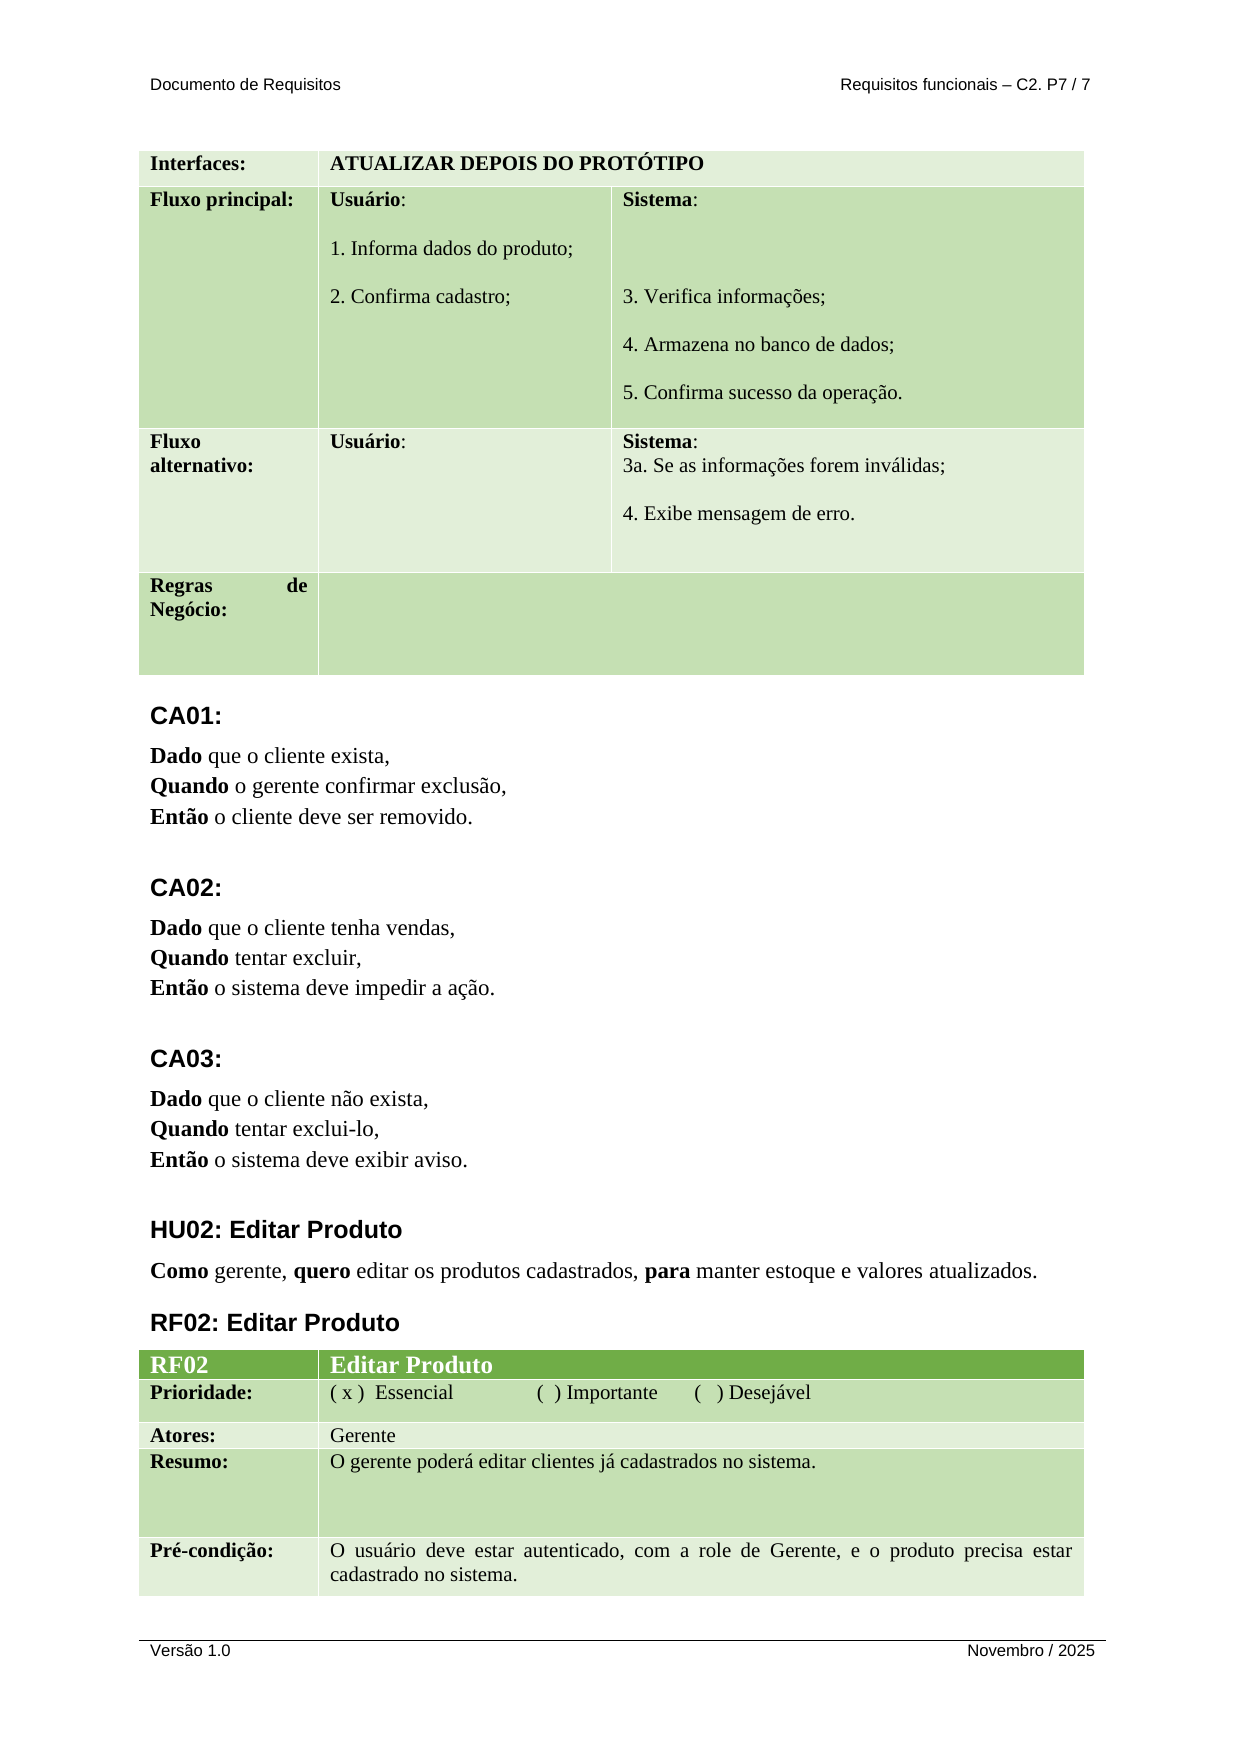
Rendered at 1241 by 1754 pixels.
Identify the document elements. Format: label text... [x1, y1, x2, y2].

table_cell Sistema: 3a. Se as informações forem inválidas; 4. Exibe mensagem de erro. [612, 429, 1084, 572]
table_cell Prioridade: [139, 1380, 318, 1422]
text Dado que o cliente tenha vendas, Quando tentar excluir, Então o sistema deve impedir a ação. [150, 914, 1090, 1001]
table_cell O gerente poderá editar clientes já cadastrados no sistema. [319, 1449, 1084, 1537]
table_cell ATUALIZAR DEPOIS DO PROTÓTIPO [319, 151, 1084, 186]
table_cell Atores: [139, 1423, 318, 1448]
table_cell Resumo: [139, 1449, 318, 1537]
table_cell Fluxo alternativo: [139, 429, 318, 572]
table_cell Pré-condição: [139, 1538, 318, 1596]
text Como gerente, quero editar os produtos cadastrados, para manter estoque e valores atualizados. [150, 1257, 1090, 1283]
text Dado que o cliente não exista, Quando tentar exclui-lo, Então o sistema deve exibir aviso. [150, 1085, 1090, 1172]
table_cell O usuário deve estar autenticado, com a role de Gerente, e o produto precisa estar cadastrado no sistema. [319, 1538, 1084, 1596]
table_cell Regras de Negócio: [139, 573, 318, 675]
text HU02: Editar Produto [150, 1216, 1090, 1244]
table_cell Usuário: [319, 429, 611, 572]
table_header Editar Produto [319, 1350, 1084, 1379]
table_cell Fluxo principal: [139, 187, 318, 428]
text CA02: [150, 873, 1090, 901]
table_cell Interfaces: [139, 151, 318, 186]
table_cell [319, 573, 1084, 675]
text RF02: Editar Produto [150, 1308, 1090, 1337]
text CA03: [150, 1044, 1090, 1073]
text CA01: [150, 701, 1090, 730]
table_cell Gerente [319, 1423, 1084, 1448]
text Dado que o cliente exista, Quando o gerente confirmar exclusão, Então o cliente deve ser removido. [150, 742, 1090, 829]
table_cell Usuário: 1. Informa dados do produto; 2. Confirma cadastro; [319, 187, 611, 428]
table_cell ( x ) Essencial ( ) Importante ( ) Desejável [319, 1380, 1084, 1422]
table_cell Sistema: 3. Verifica informações; 4. Armazena no banco de dados; 5. Confirma sucesso da operação. [612, 187, 1084, 428]
table_header RF02 [139, 1350, 318, 1379]
